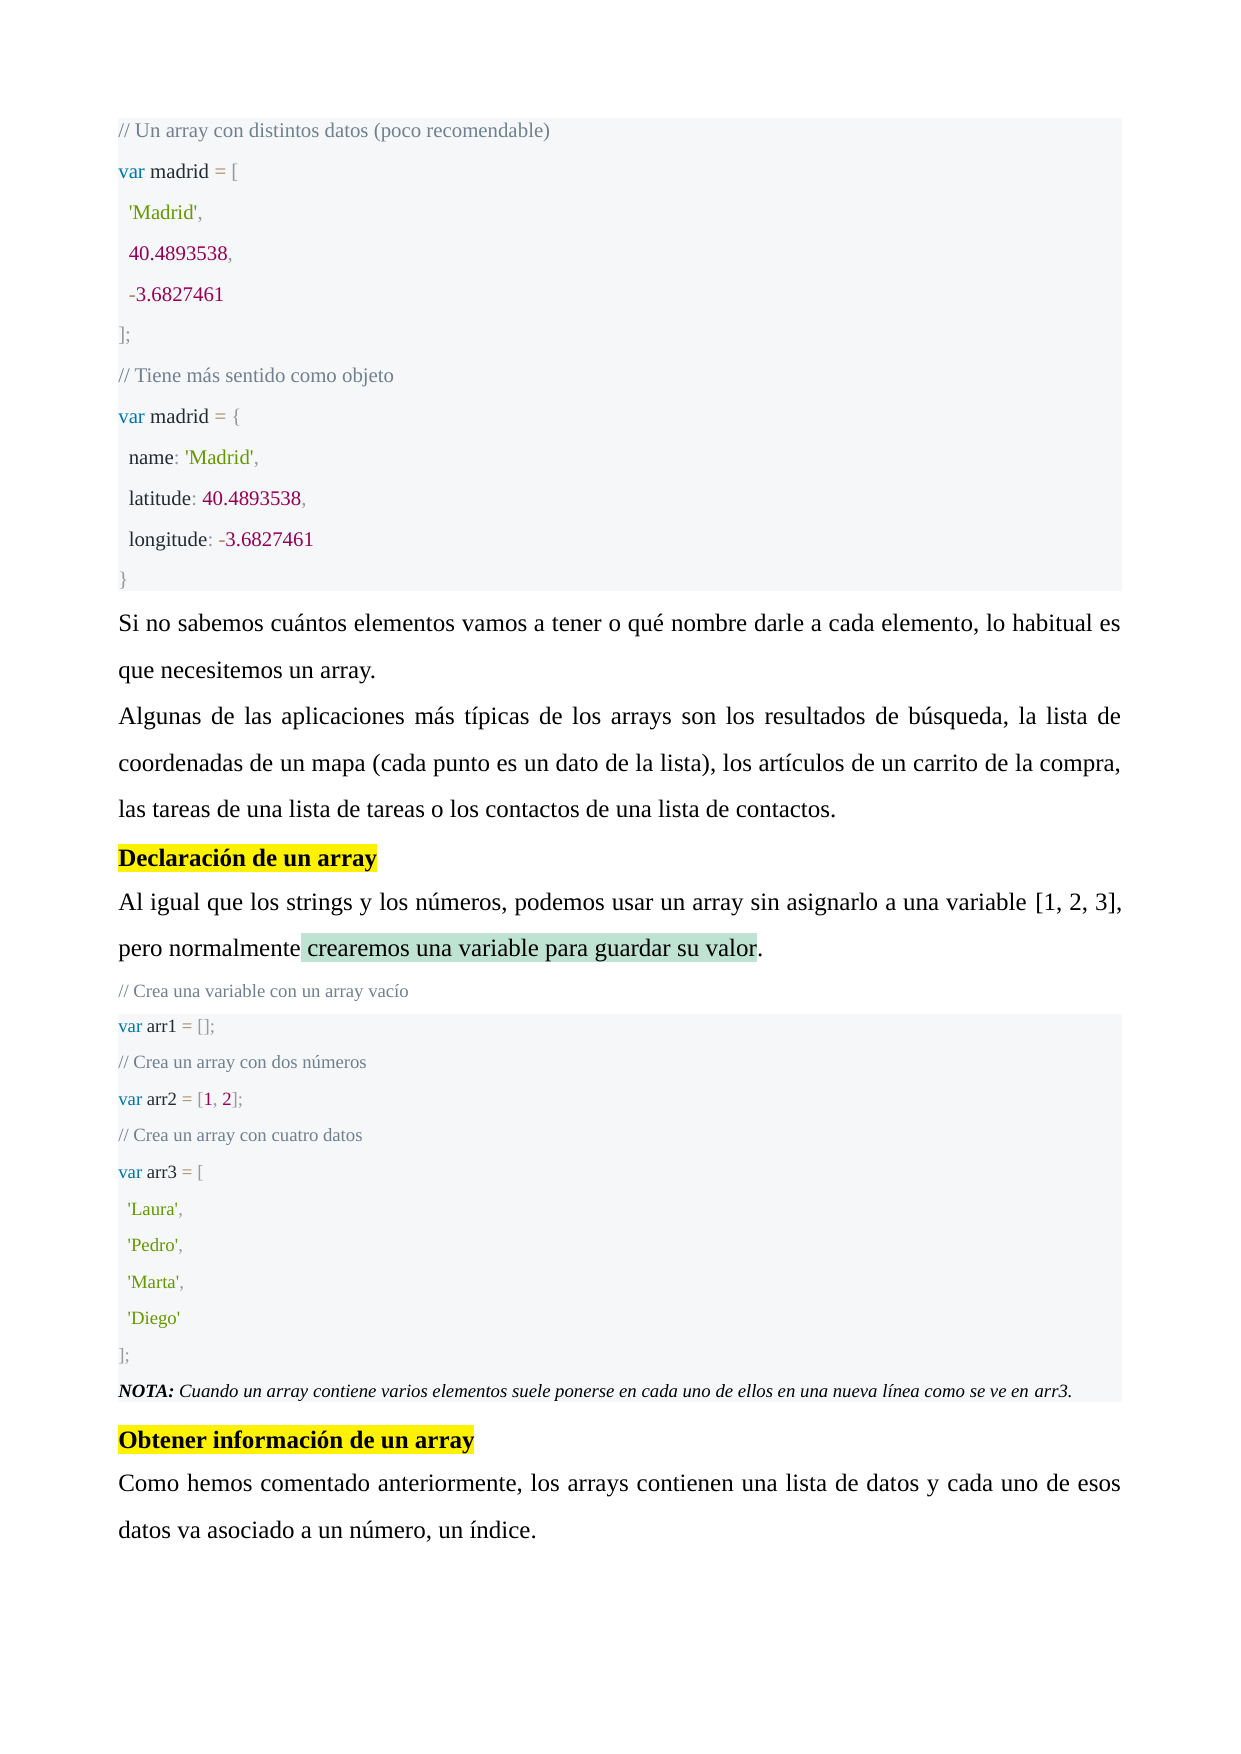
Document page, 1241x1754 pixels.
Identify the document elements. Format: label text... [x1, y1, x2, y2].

text NOTA: Cuando un array contiene varios elementos suele ponerse en cada uno de ellos en una nueva línea como se ve en arr3. [118, 1380, 1122, 1402]
text Al igual que los strings y los números, podemos usar un array sin asignarlo a una variable [1, 2, 3], pero normalmente crearemos una variable para guardar su valor. [118, 887, 1122, 962]
text 'Laura', [118, 1197, 1122, 1219]
text 'Diego' [118, 1307, 1122, 1329]
text // Un array con distintos datos (poco recomendable) [118, 118, 1122, 142]
text longitude: -3.6827461 [118, 526, 1122, 551]
text 40.4893538, [118, 241, 1122, 265]
text var madrid = [ [118, 159, 1122, 183]
text 'Pedro', [118, 1234, 1122, 1256]
text ]; [118, 1344, 1122, 1365]
text name: 'Madrid', [118, 445, 1122, 469]
text Si no sabemos cuántos elementos vamos a tener o qué nombre darle a cada elemento, lo habitual es que necesitemos un array. [118, 608, 1122, 683]
text ​// Crea un array con cuatro datos [118, 1124, 1122, 1146]
text var arr3 = [ [118, 1161, 1122, 1182]
text ]; [118, 322, 1122, 346]
text var arr2 = [1, 2]; [118, 1088, 1122, 1109]
text 'Madrid', [118, 200, 1122, 224]
text latitude: 40.4893538, [118, 486, 1122, 510]
subtitle Obtener información de un array [118, 1425, 1122, 1454]
text ​// Crea un array con dos números [118, 1051, 1122, 1073]
text Algunas de las aplicaciones más típicas de los arrays son los resultados de búsqueda, la lista de coordenadas de un mapa (cada punto es un dato de la lista), los artículos de un carrito de la compra, las tareas de una lista de tareas o los contactos de una lista de contactos. [118, 701, 1122, 823]
subtitle Declaración de un array [118, 843, 1122, 872]
text var arr1 = []; [118, 1014, 1122, 1036]
text -3.6827461 [118, 281, 1122, 306]
text ​// Tiene más sentido como objeto [118, 363, 1122, 387]
text 'Marta', [118, 1271, 1122, 1292]
text var madrid = { [118, 404, 1122, 428]
text Como hemos comentado anteriormente, los arrays contienen una lista de datos y cada uno de esos datos va asociado a un número, un índice. [118, 1468, 1122, 1544]
text // Crea una variable con un array vacío [118, 980, 1122, 1001]
text } [118, 567, 1122, 591]
